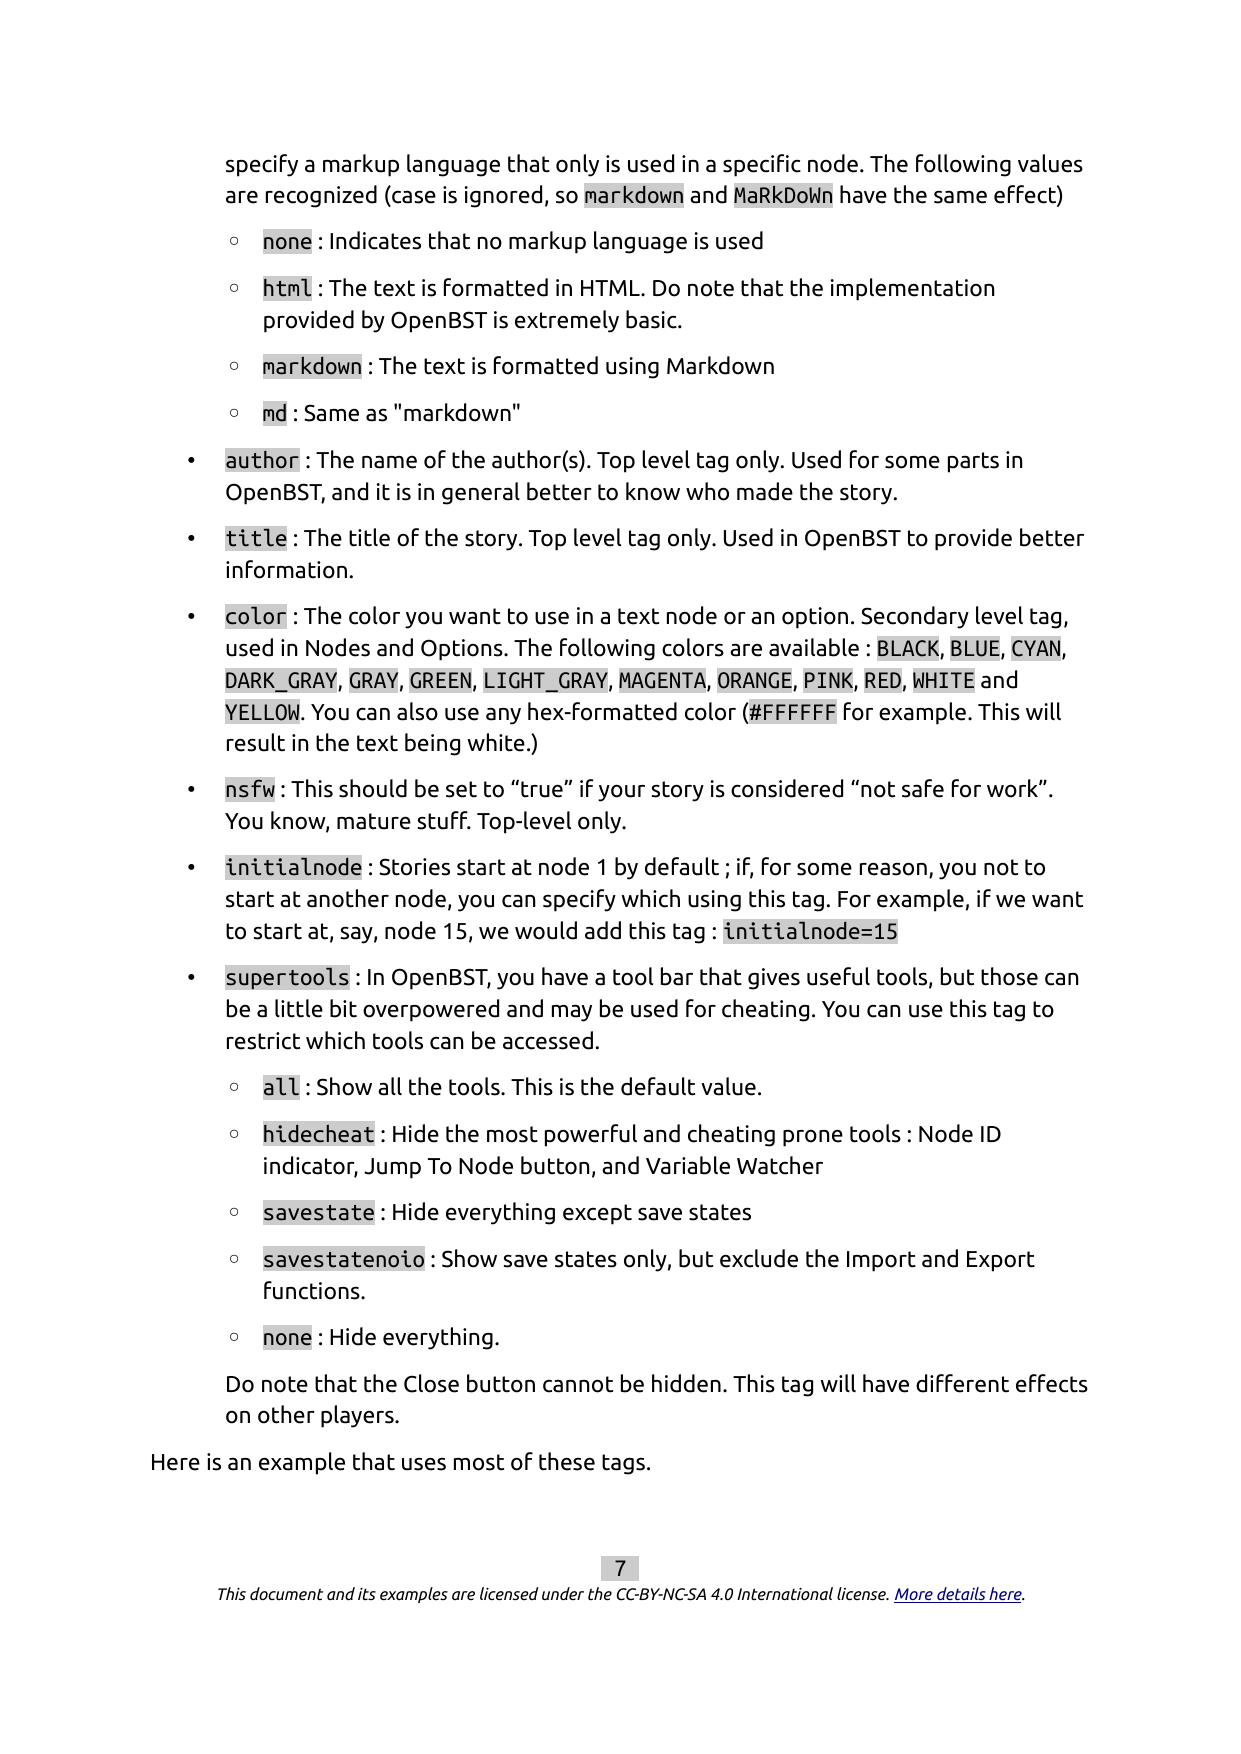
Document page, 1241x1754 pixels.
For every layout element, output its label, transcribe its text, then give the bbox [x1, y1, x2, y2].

list all : Show all the tools. This is the default value. [225, 1073, 1090, 1100]
list none : Hide everything. [225, 1323, 1090, 1350]
list nsfw : This should be set to “true” if your story is considered “not safe for work”. You know, mature stuff. Top-level only. [187, 776, 1090, 834]
list Do note that the Close button cannot be hidden. This tag will have different effects on other players. [187, 1370, 1090, 1428]
list initialnode : Stories start at node 1 by default ; if, for some reason, you not to start at another node, you can specify which using this tag. For example, if we want to start at, say, node 15, we would add this tag : initialnode=15 [187, 854, 1090, 944]
list none : Indicates that no markup language is used [225, 228, 1090, 254]
list color : The color you want to use in a text node or an option. Secondary level tag, used in Nodes and Options. The following colors are available : BLACK, BLUE, CYAN, DARK_GRAY, GRAY, GREEN, LIGHT_GRAY, MAGENTA, ORANGE, PINK, RED, WHITE and YELLOW. You can also use any hex-formatted color (#FFFFFF for example. This will result in the text being white.) [187, 603, 1090, 756]
list supertools : In OpenBST, you have a tool bar that gives useful tools, but those can be a little bit overpowered and may be used for cheating. You can use this tag to restrict which tools can be accessed. [187, 964, 1090, 1054]
list savestate : Hide everything except save states [225, 1198, 1090, 1225]
list hidecheat : Hide the most powerful and cheating prone tools : Node ID indicator, Jump To Node button, and Variable Watcher [225, 1120, 1090, 1179]
list specify a markup language that only is used in a specific node. The following values are recognized (case is ignored, so markdown and MaRkDoWn have the same effect) [187, 150, 1090, 208]
list author : The name of the author(s). Top level tag only. Used for some parts in OpenBST, and it is in general better to know who made the story. [187, 446, 1090, 505]
text Here is an example that uses most of these tags. [150, 1448, 1090, 1474]
list title : The title of the story. Top level tag only. Used in OpenBST to provide better information. [187, 524, 1090, 583]
list md : Same as "markdown" [225, 399, 1090, 426]
list markdown : The text is formatted using Markdown [225, 353, 1090, 379]
list html : The text is formatted in HTML. Do note that the implementation provided by OpenBST is extremely basic. [225, 274, 1090, 333]
list savestatenoio : Show save states only, but exclude the Import and Export functions. [225, 1245, 1090, 1304]
